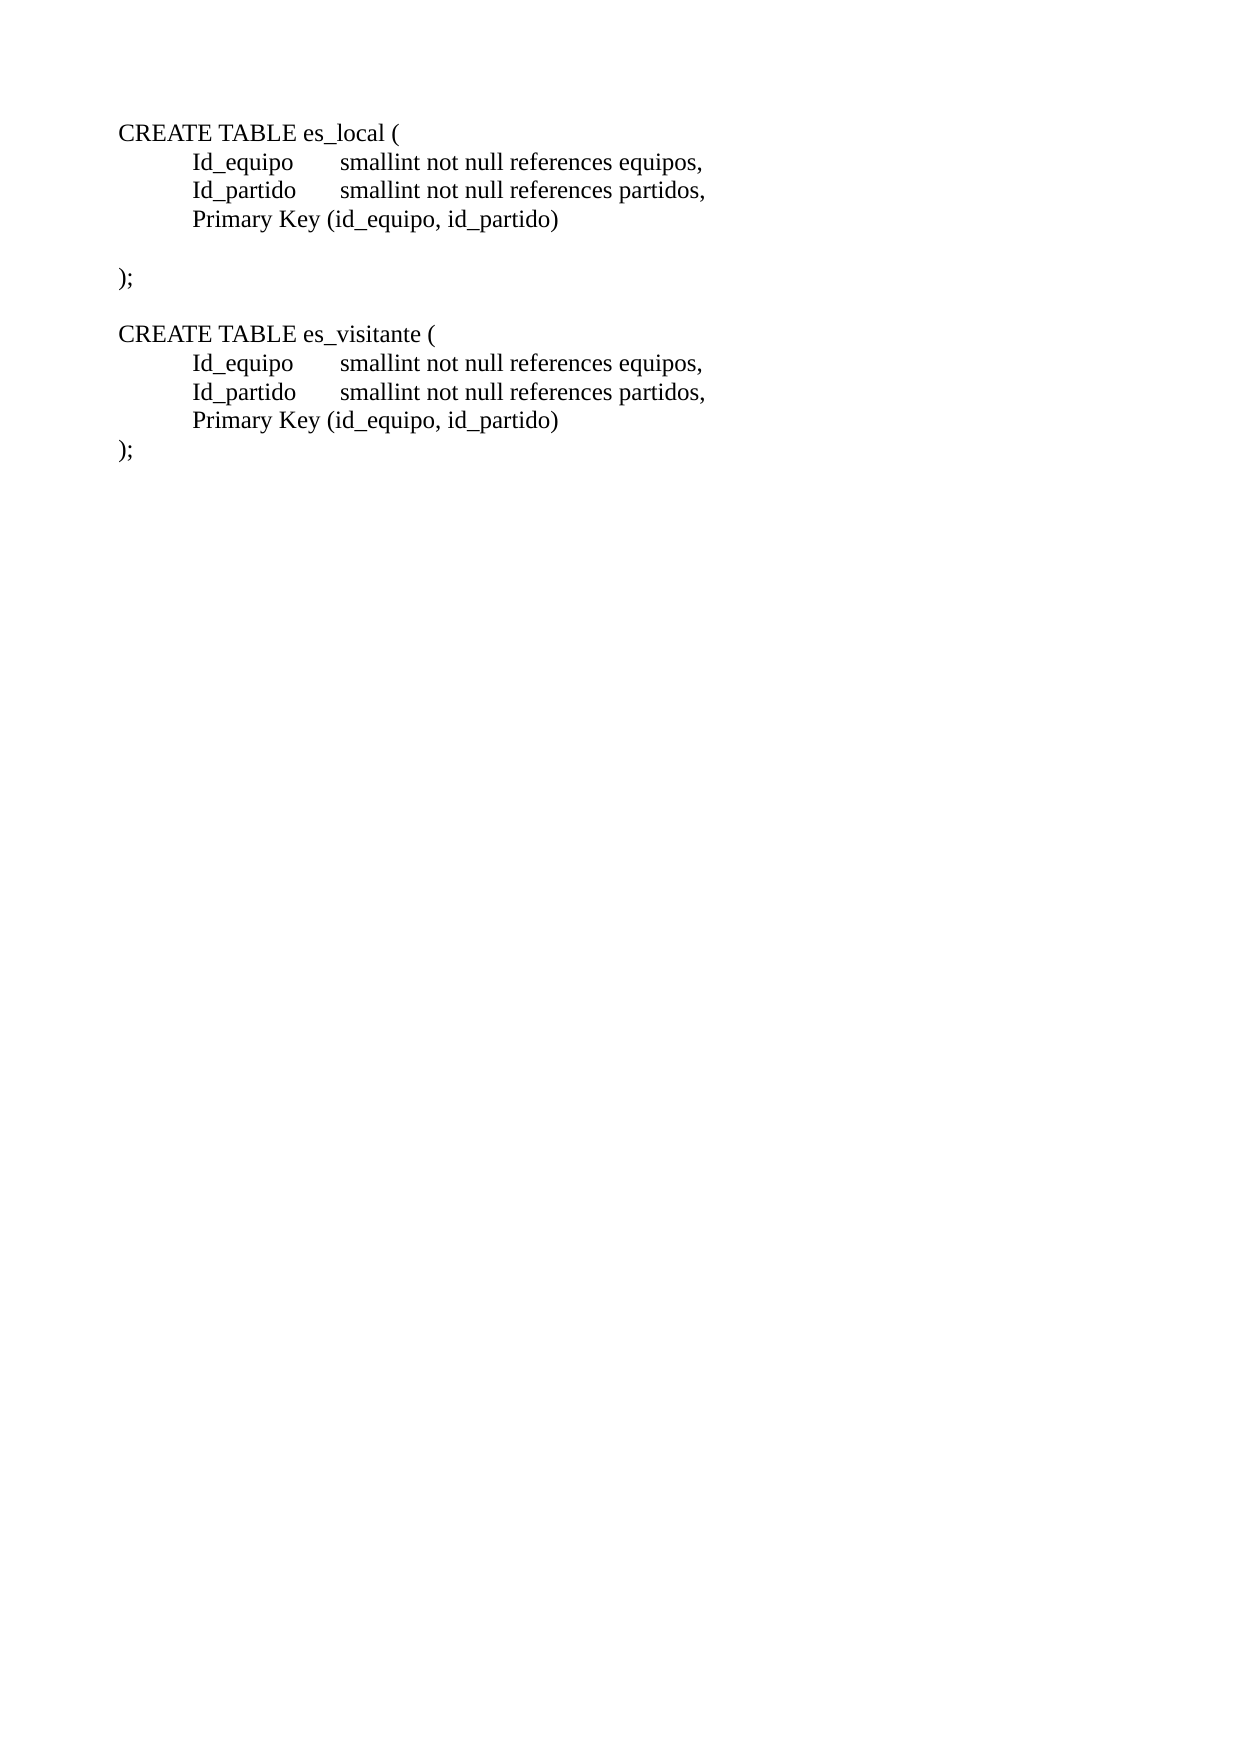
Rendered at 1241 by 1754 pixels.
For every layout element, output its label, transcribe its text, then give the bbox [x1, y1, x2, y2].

text CREATE TABLE es_local ( [118, 118, 1122, 147]
text ); [118, 434, 1122, 463]
text Id_partido smallint not null references partidos, [118, 377, 1122, 406]
text Primary Key (id_equipo, id_partido) [118, 204, 1122, 233]
text Id_equipo smallint not null references equipos, [118, 348, 1122, 377]
text Id_equipo smallint not null references equipos, [118, 147, 1122, 176]
text Primary Key (id_equipo, id_partido) [118, 406, 1122, 434]
text CREATE TABLE es_visitante ( [118, 319, 1122, 348]
text Id_partido smallint not null references partidos, [118, 176, 1122, 204]
text ); [118, 262, 1122, 291]
